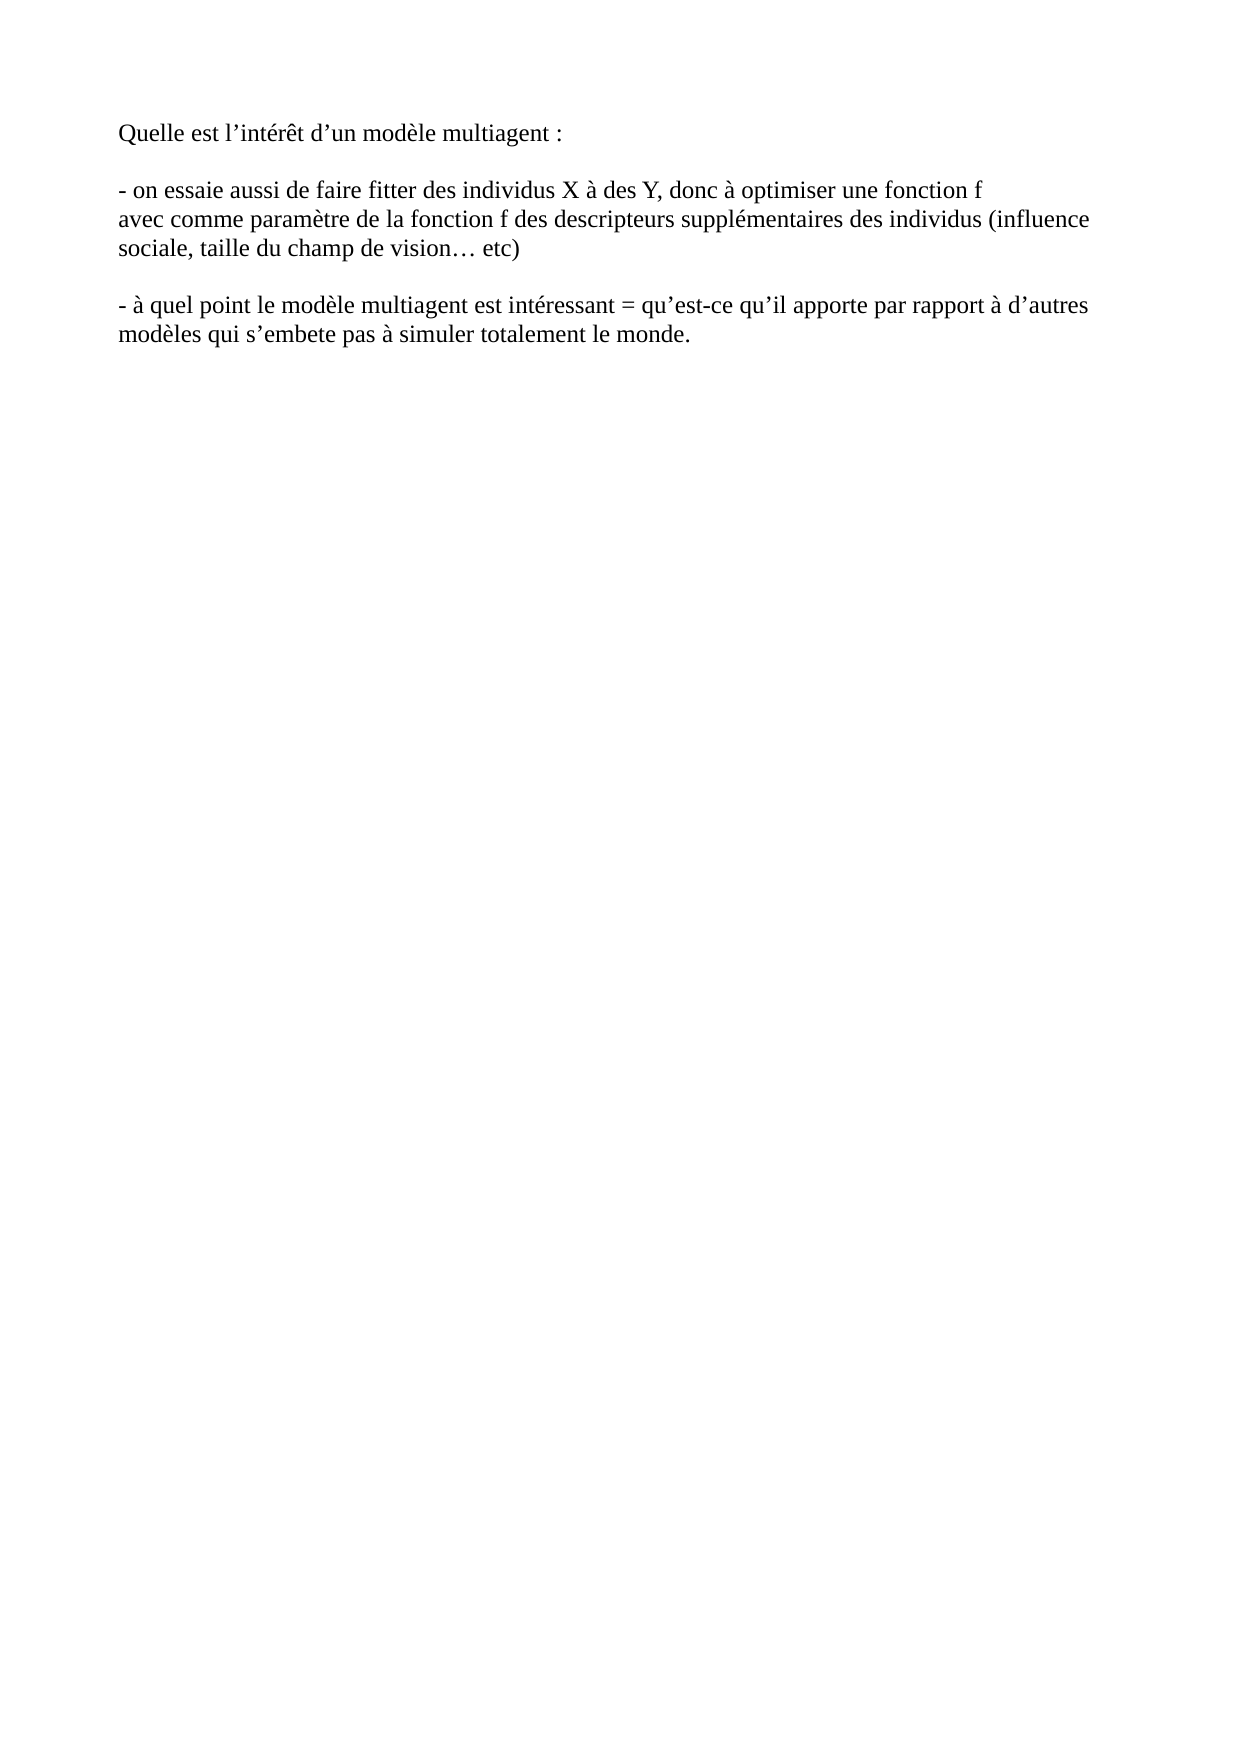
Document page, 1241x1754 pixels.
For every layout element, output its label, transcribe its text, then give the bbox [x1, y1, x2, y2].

text - à quel point le modèle multiagent est intéressant = qu’est-ce qu’il apporte par rapport à d’autres modèles qui s’embete pas à simuler totalement le monde. [118, 291, 1122, 348]
text Quelle est l’intérêt d’un modèle multiagent : [118, 118, 1122, 147]
text avec comme paramètre de la fonction f des descripteurs supplémentaires des individus (influence sociale, taille du champ de vision… etc) [118, 204, 1122, 262]
text - on essaie aussi de faire fitter des individus X à des Y, donc à optimiser une fonction f [118, 176, 1122, 204]
